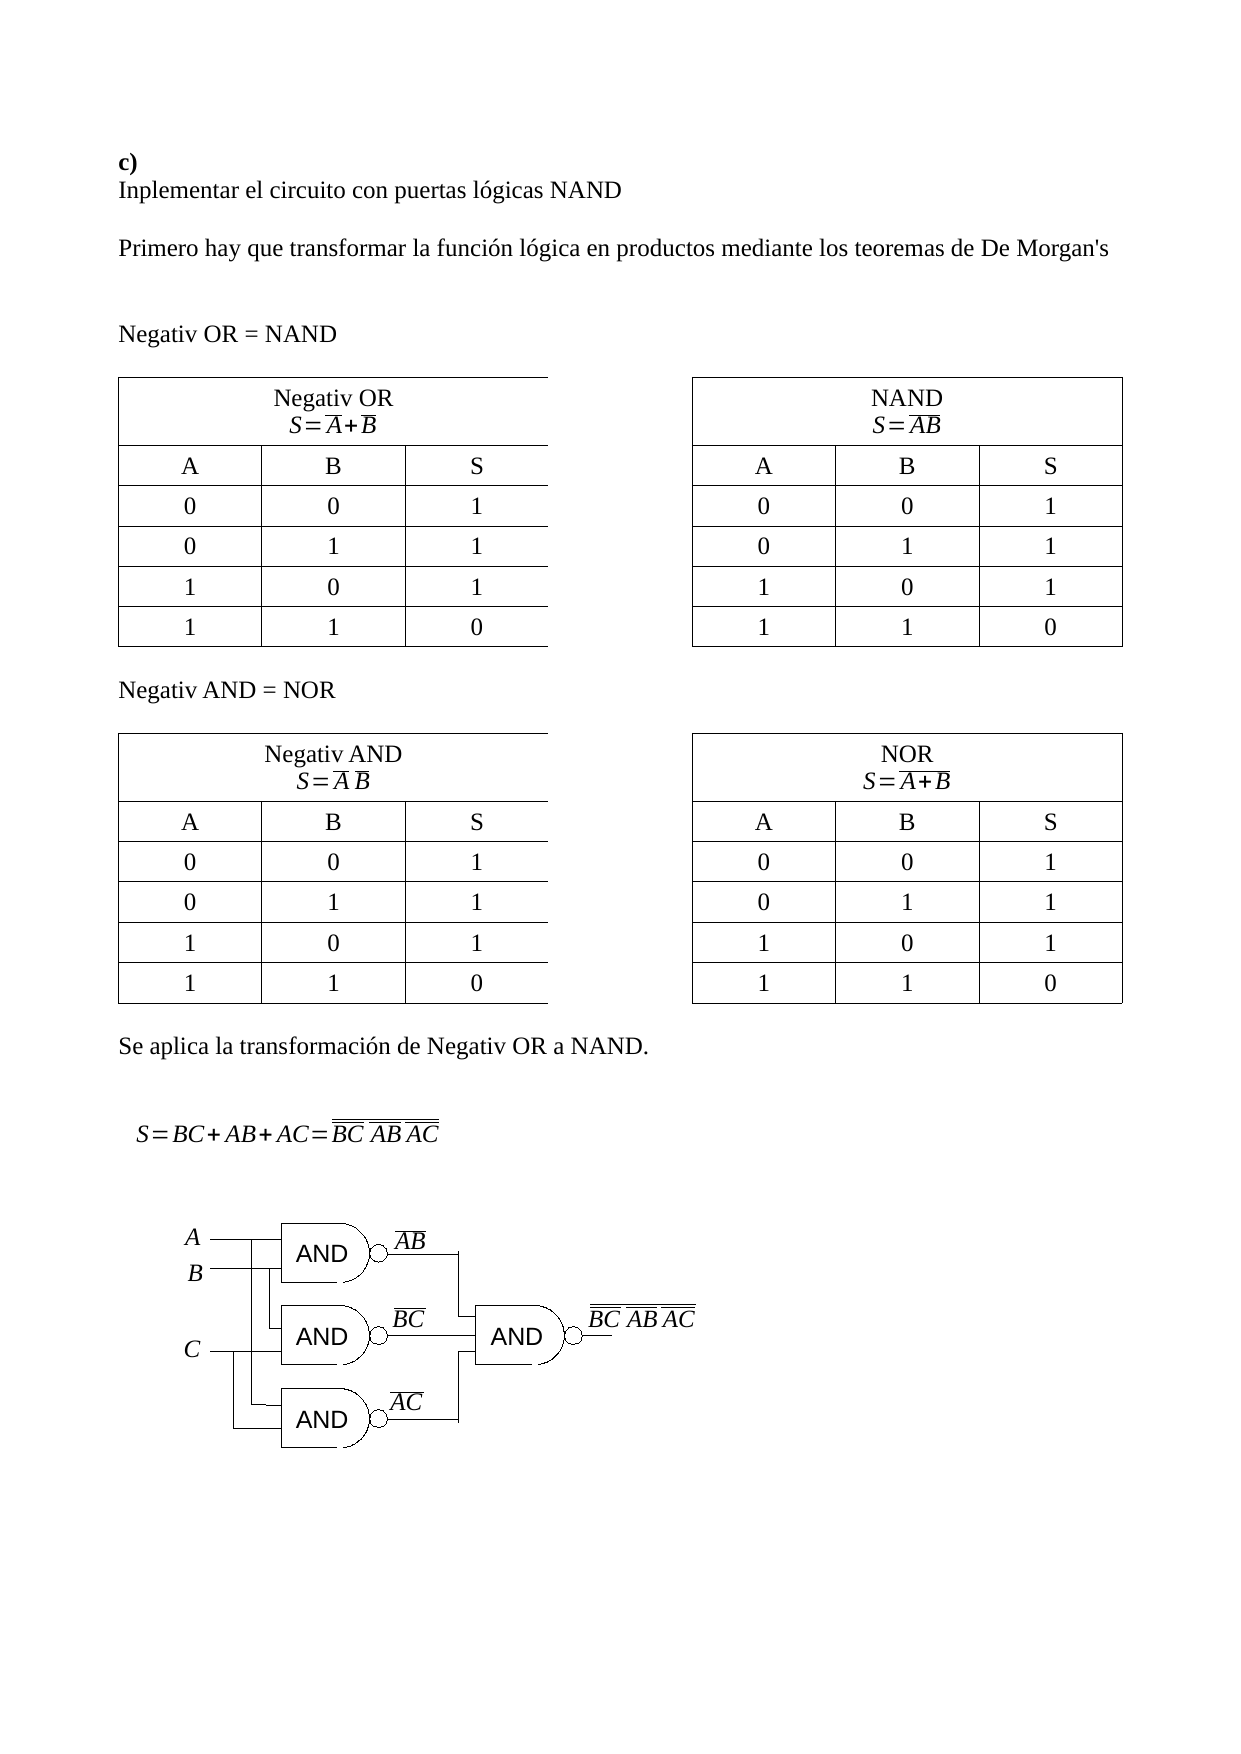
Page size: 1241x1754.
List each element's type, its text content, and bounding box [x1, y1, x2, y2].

table_cell 0 [693, 842, 835, 881]
text Negativ OR = NAND [118, 319, 1122, 348]
table_cell 0 [693, 527, 835, 566]
table_cell 1 [406, 882, 548, 922]
table_cell [548, 606, 692, 646]
table_cell 1 [262, 882, 405, 922]
table_cell 0 [693, 486, 835, 526]
table_cell 1 [980, 842, 1122, 881]
table_header NAND [693, 378, 1122, 445]
table_cell 1 [836, 882, 979, 922]
table_cell A [693, 446, 835, 485]
table_cell S [406, 802, 548, 841]
table_cell 1 [980, 923, 1122, 962]
table_cell A [693, 802, 835, 841]
table_cell [548, 566, 692, 606]
table_cell 0 [119, 882, 261, 922]
table_cell 0 [262, 842, 405, 881]
table_cell 1 [693, 923, 835, 962]
table_cell 0 [119, 486, 261, 526]
table_cell 0 [836, 923, 979, 962]
table_cell 1 [406, 567, 548, 606]
table_cell 1 [119, 963, 261, 1002]
table_cell 1 [836, 607, 979, 646]
table_cell 0 [119, 527, 261, 566]
table_header [548, 377, 692, 445]
table_cell 1 [119, 923, 261, 962]
table_cell B [836, 446, 979, 485]
table_cell B [836, 802, 979, 841]
table_cell [548, 485, 692, 526]
text Inplementar el circuito con puertas lógicas NAND [118, 176, 1122, 204]
table_cell A [119, 446, 261, 485]
table_cell 0 [262, 567, 405, 606]
table_cell 1 [119, 607, 261, 646]
table_header Negativ OR [119, 378, 548, 445]
table_cell 0 [262, 923, 405, 962]
table_header [548, 733, 692, 801]
table_cell B [262, 802, 405, 841]
table_cell 0 [836, 842, 979, 881]
table_cell [548, 841, 692, 881]
table_cell 1 [406, 842, 548, 881]
table_cell B [262, 446, 405, 485]
table_cell [548, 881, 692, 922]
table_cell S [980, 802, 1122, 841]
table_cell 0 [836, 486, 979, 526]
table_header Negativ AND [119, 734, 548, 801]
table_cell A [119, 802, 261, 841]
table_cell 1 [406, 923, 548, 962]
table_cell 0 [262, 486, 405, 526]
table_cell 1 [693, 963, 835, 1002]
table_cell 0 [980, 963, 1122, 1002]
table_cell [548, 526, 692, 566]
text c) [118, 147, 1122, 176]
table_cell 1 [693, 607, 835, 646]
table_header NOR [693, 734, 1122, 801]
table_cell S [406, 446, 548, 485]
table_cell 1 [980, 527, 1122, 566]
table_cell 1 [406, 527, 548, 566]
table_cell [548, 445, 692, 485]
table_cell 1 [836, 963, 979, 1002]
table_cell [548, 801, 692, 841]
table_cell 1 [119, 567, 261, 606]
table_cell 1 [980, 567, 1122, 606]
table_cell 0 [406, 963, 548, 1002]
table_cell 0 [693, 882, 835, 922]
table_cell 1 [693, 567, 835, 606]
table_cell 0 [119, 842, 261, 881]
table_cell [548, 922, 692, 962]
table_cell 0 [836, 567, 979, 606]
table_cell 1 [262, 607, 405, 646]
table_cell 1 [262, 527, 405, 566]
table_cell 1 [836, 527, 979, 566]
table_cell 0 [406, 607, 548, 646]
table_cell 1 [406, 486, 548, 526]
table_cell 1 [980, 882, 1122, 922]
table_cell 0 [980, 607, 1122, 646]
text Se aplica la transformación de Negativ OR a NAND. [118, 1031, 1122, 1060]
table_cell 1 [980, 486, 1122, 526]
table_cell [548, 962, 692, 1002]
text Primero hay que transformar la función lógica en productos mediante los teoremas de De Morgan's [118, 233, 1122, 262]
text Negativ AND = NOR [118, 675, 1122, 704]
table_cell 1 [262, 963, 405, 1002]
table_cell S [980, 446, 1122, 485]
